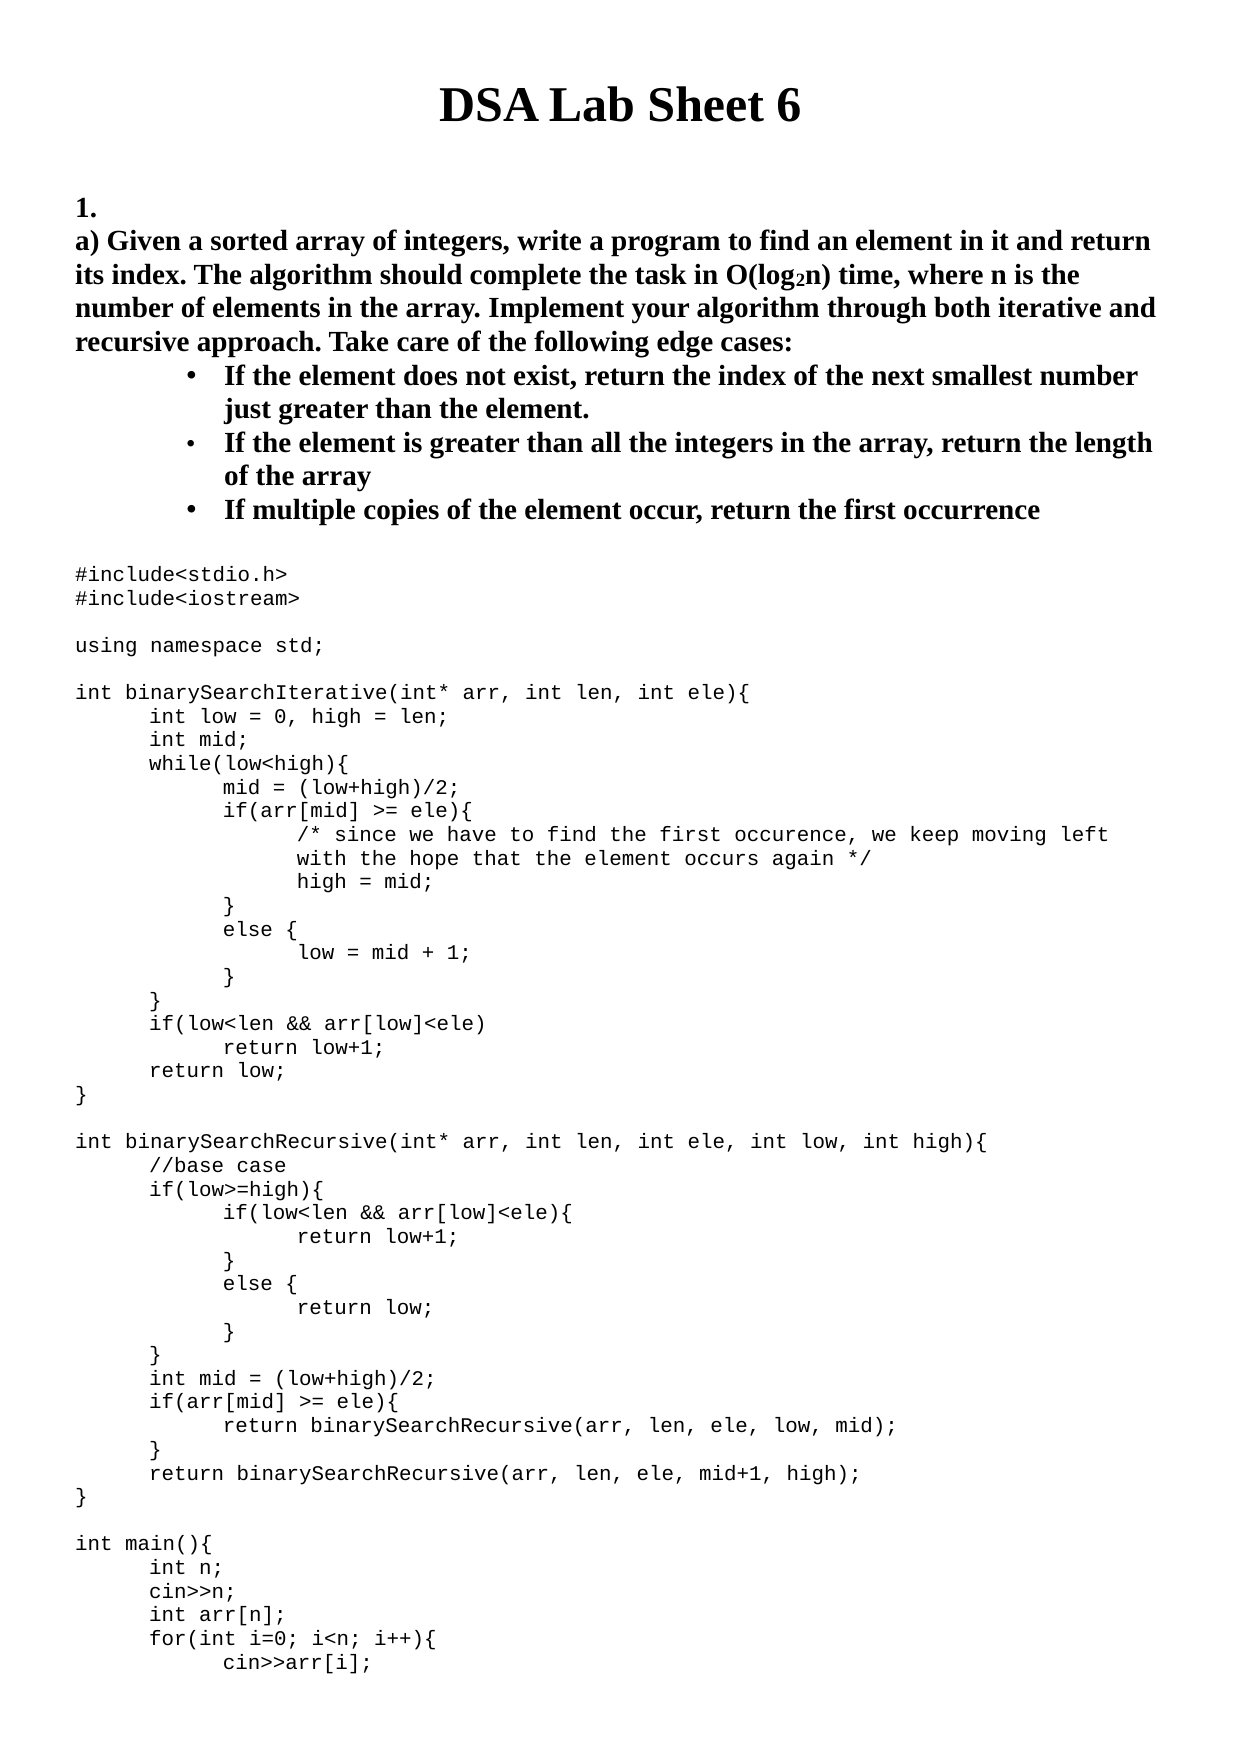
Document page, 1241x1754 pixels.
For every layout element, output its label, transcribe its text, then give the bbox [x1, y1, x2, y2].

text else { [75, 919, 1165, 942]
text } [75, 966, 1165, 989]
text for(int i=0; i<n; i++){ [75, 1628, 1165, 1652]
text DSA Lab Sheet 6 [75, 75, 1165, 132]
text if(low<len && arr[low]<ele) [75, 1013, 1165, 1037]
text if(low<len && arr[low]<ele){ [75, 1202, 1165, 1226]
text 1. [75, 190, 1165, 223]
text } [75, 1486, 1165, 1510]
text //base case [75, 1155, 1165, 1179]
text int mid = (low+high)/2; [75, 1368, 1165, 1392]
text } [75, 1084, 1165, 1108]
text int low = 0, high = len; [75, 706, 1165, 729]
list If the element does not exist, return the index of the next smallest number just greater than the element. [186, 358, 1165, 425]
text return low+1; [75, 1226, 1165, 1250]
text int mid; [75, 729, 1165, 753]
text cin>>n; [75, 1581, 1165, 1604]
text #include<iostream> [75, 588, 1165, 611]
text return binarySearchRecursive(arr, len, ele, low, mid); [75, 1415, 1165, 1439]
text } [75, 1321, 1165, 1344]
text int binarySearchRecursive(int* arr, int len, int ele, int low, int high){ [75, 1131, 1165, 1155]
list If the element is greater than all the integers in the array, return the length of the array [186, 425, 1165, 492]
text else { [75, 1273, 1165, 1297]
text return binarySearchRecursive(arr, len, ele, mid+1, high); [75, 1462, 1165, 1486]
text } [75, 1344, 1165, 1368]
text int n; [75, 1557, 1165, 1581]
text int arr[n]; [75, 1604, 1165, 1628]
text return low; [75, 1061, 1165, 1084]
text if(arr[mid] >= ele){ [75, 800, 1165, 824]
text return low+1; [75, 1037, 1165, 1061]
text /* since we have to find the first occurence, we keep moving left with the hope that the element occurs again */ [297, 824, 1165, 871]
text int binarySearchIterative(int* arr, int len, int ele){ [75, 682, 1165, 706]
text using namespace std; [75, 635, 1165, 658]
text if(arr[mid] >= ele){ [75, 1392, 1165, 1415]
text while(low<high){ [75, 753, 1165, 777]
text } [75, 895, 1165, 919]
text a) Given a sorted array of integers, write a program to find an element in it and return its index. The algorithm should complete the task in O(log2n) time, where n is the number of elements in the array. Implement your algorithm through both iterative and recursive approach. Take care of the following edge cases: [75, 223, 1165, 358]
text } [75, 1439, 1165, 1462]
text #include<stdio.h> [75, 564, 1165, 588]
text mid = (low+high)/2; [75, 777, 1165, 800]
text return low; [75, 1297, 1165, 1321]
text if(low>=high){ [75, 1179, 1165, 1202]
text } [75, 1250, 1165, 1273]
text } [75, 989, 1165, 1013]
text high = mid; [75, 871, 1165, 895]
text int main(){ [75, 1533, 1165, 1557]
text low = mid + 1; [75, 942, 1165, 966]
list If multiple copies of the element occur, return the first occurrence [186, 492, 1165, 526]
text cin>>arr[i]; [75, 1652, 1165, 1675]
